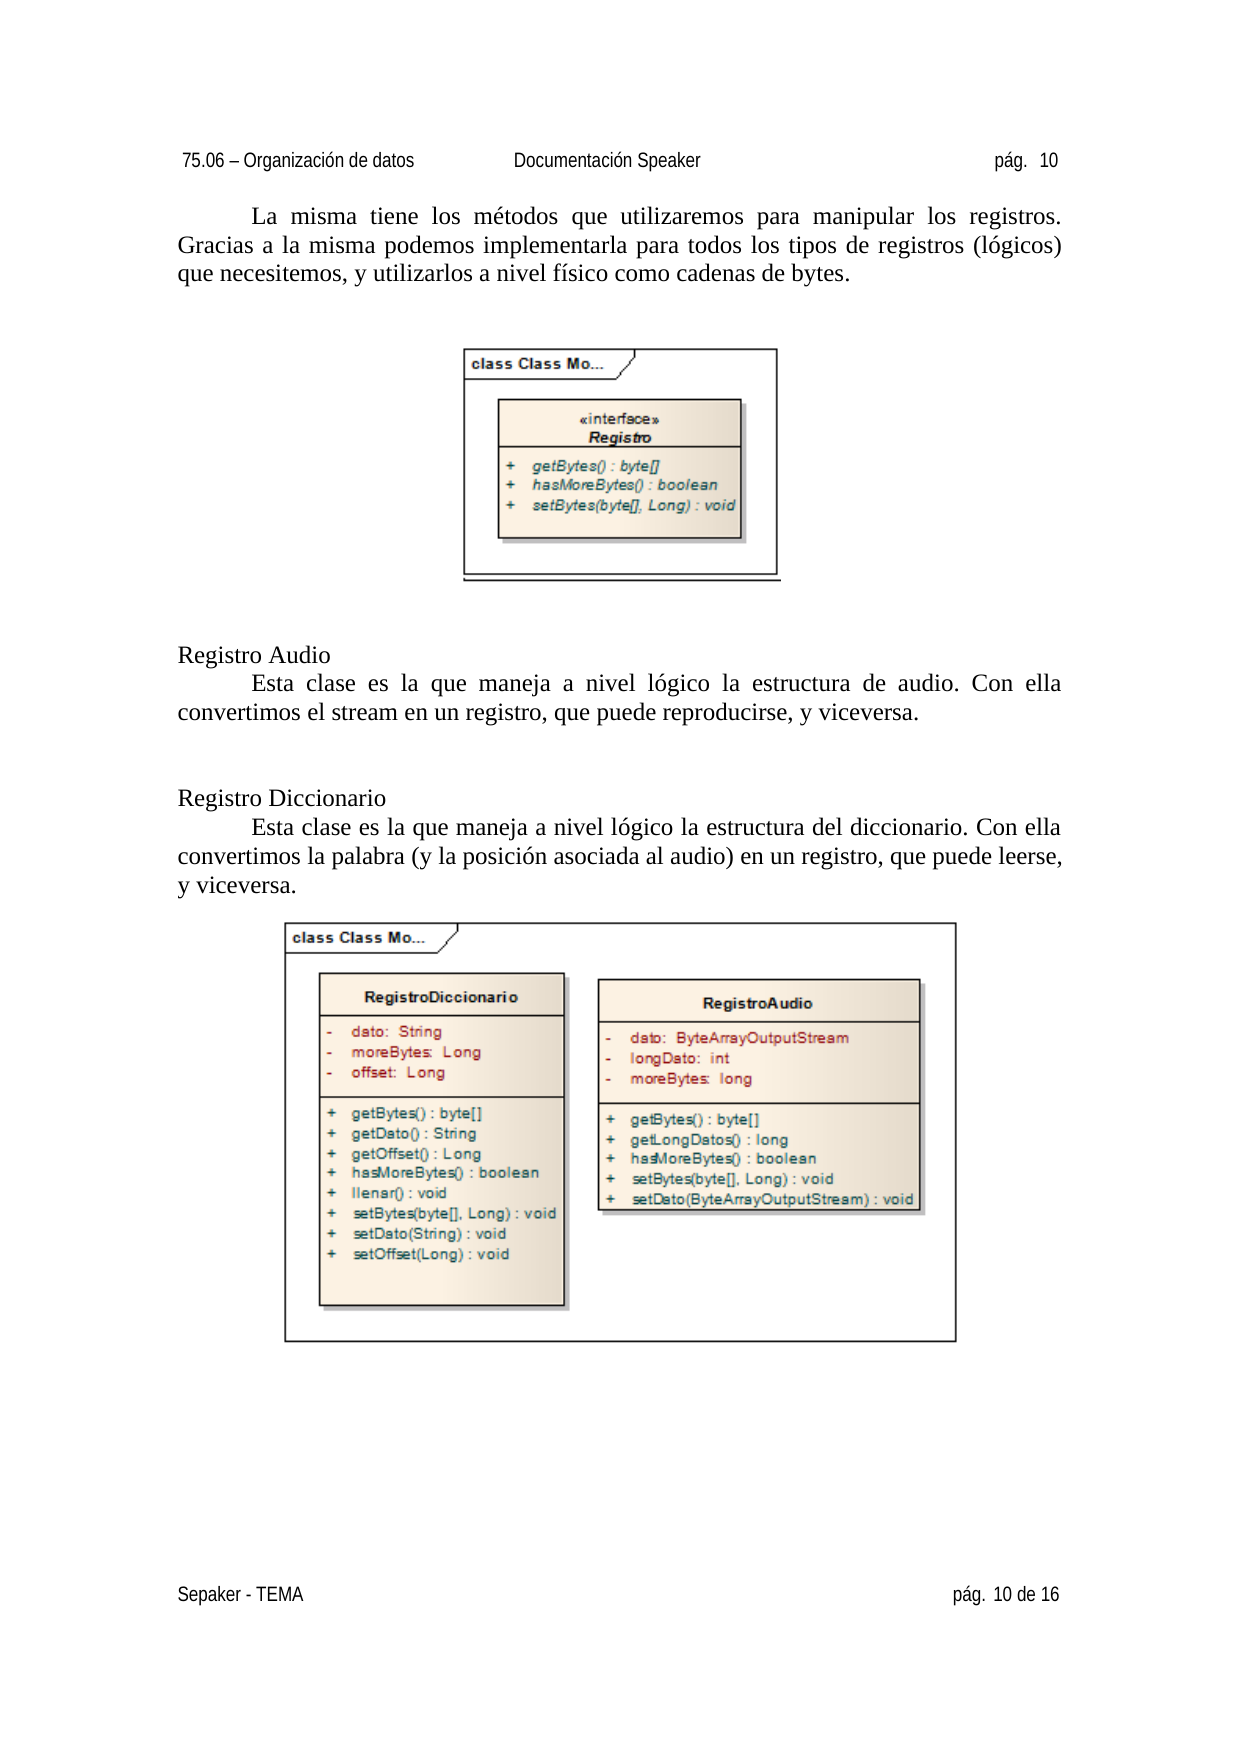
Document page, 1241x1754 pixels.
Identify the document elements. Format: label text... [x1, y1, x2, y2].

text Esta clase es la que maneja a nivel lógico la estructura de audio. Con ella convertimos el stream en un registro, que puede reproducirse, y viceversa. [177, 668, 1063, 726]
picture [459, 344, 781, 583]
text La misma tiene los métodos que utilizaremos para manipular los registros. Gracias a la misma podemos implementarla para todos los tipos de registros (lógicos) que necesitemos, y utilizarlos a nivel físico como cadenas de bytes. [177, 201, 1063, 287]
text Esta clase es la que maneja a nivel lógico la estructura del diccionario. Con ella convertimos la palabra (y la posición asociada al audio) en un registro, que puede leerse, y viceversa. [177, 812, 1063, 898]
text Registro Diccionario [177, 783, 1063, 812]
picture [281, 918, 960, 1344]
text Registro Audio [177, 640, 1063, 668]
